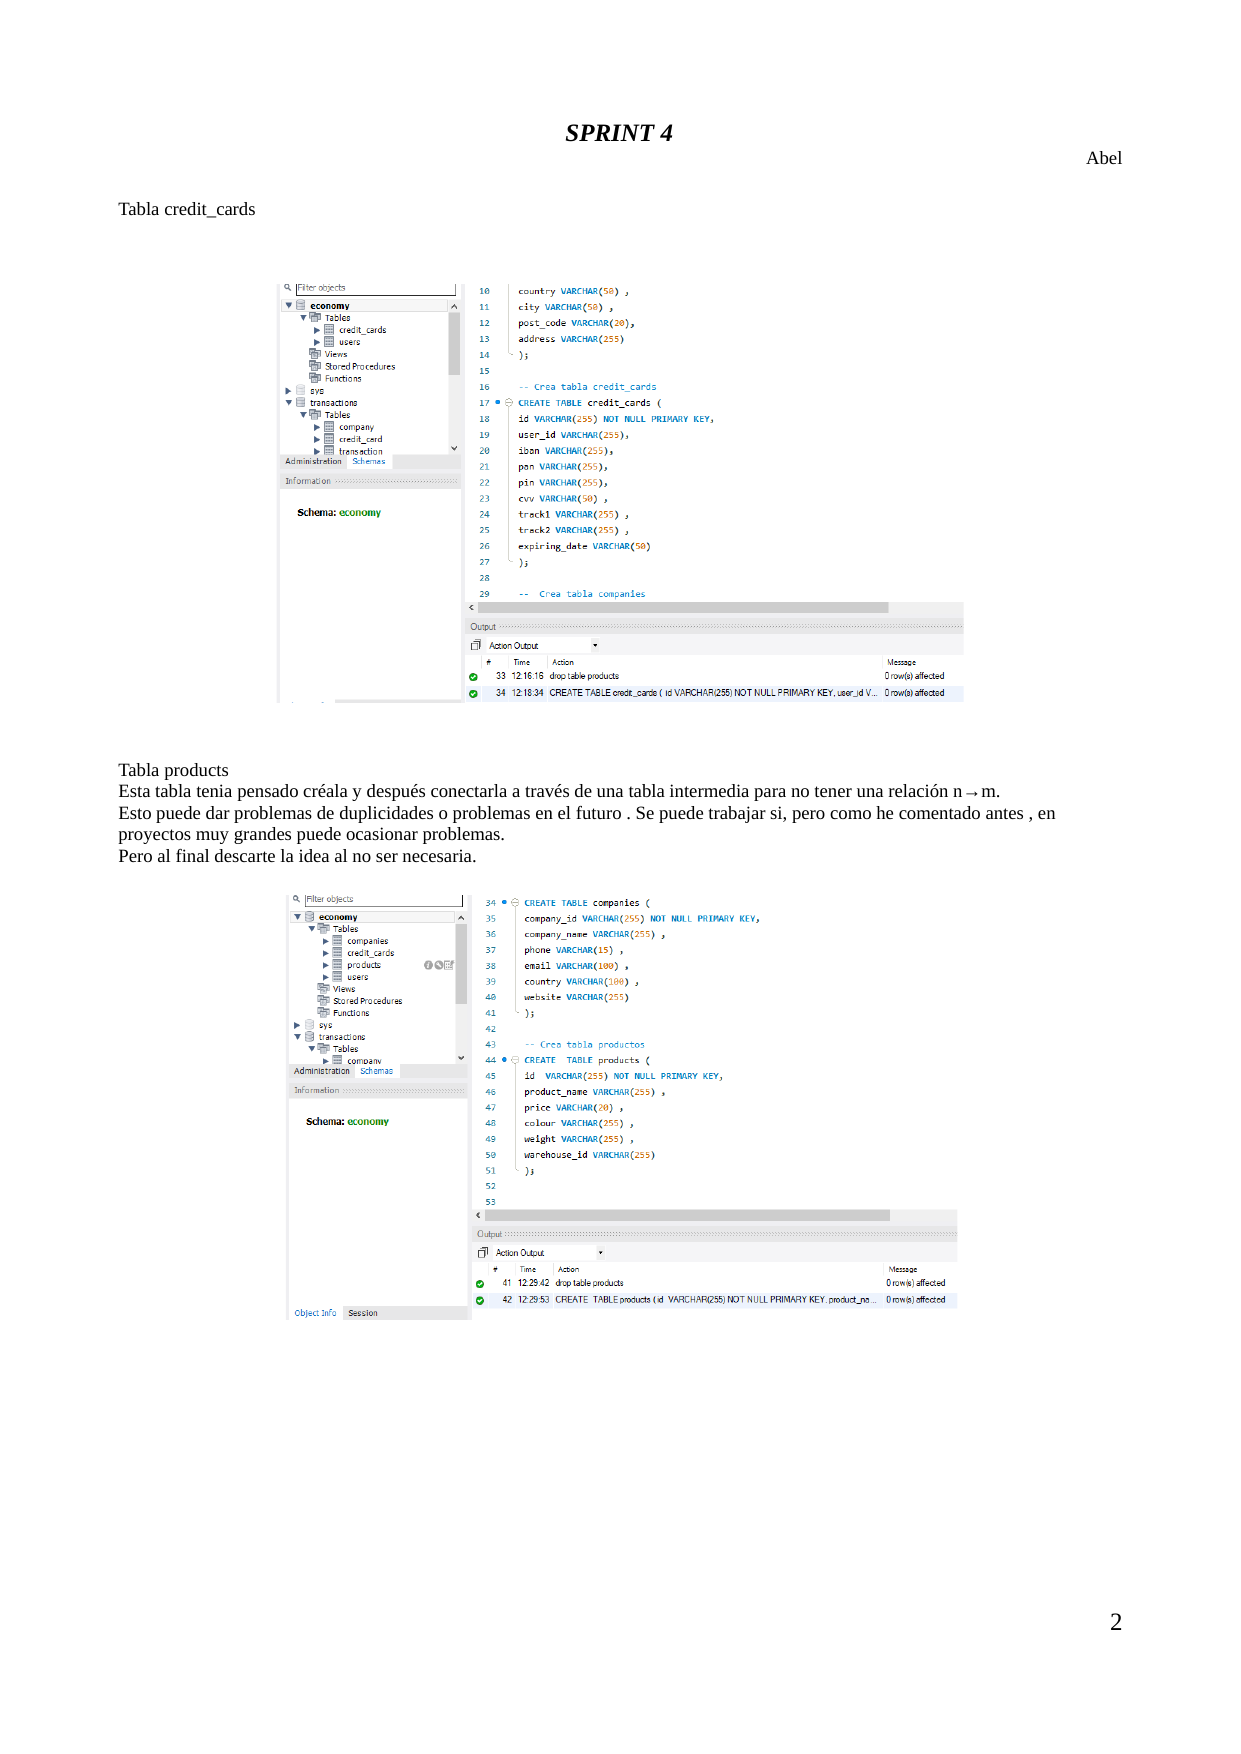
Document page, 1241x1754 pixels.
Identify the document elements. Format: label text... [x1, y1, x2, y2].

picture [276, 284, 964, 703]
picture [285, 895, 958, 1320]
text Esto puede dar problemas de duplicidades o problemas en el futuro . Se puede trabajar si, pero como he comentado antes , en proyectos muy grandes puede ocasionar problemas. [118, 802, 1122, 845]
text Tabla products [118, 758, 1122, 780]
text Esta tabla tenia pensado créala y después conectarla a través de una tabla intermedia para no tener una relación n→m. [118, 780, 1122, 802]
text Pero al final descarte la idea al no ser necesaria. [118, 845, 1122, 866]
text Tabla credit_cards [118, 198, 1122, 219]
